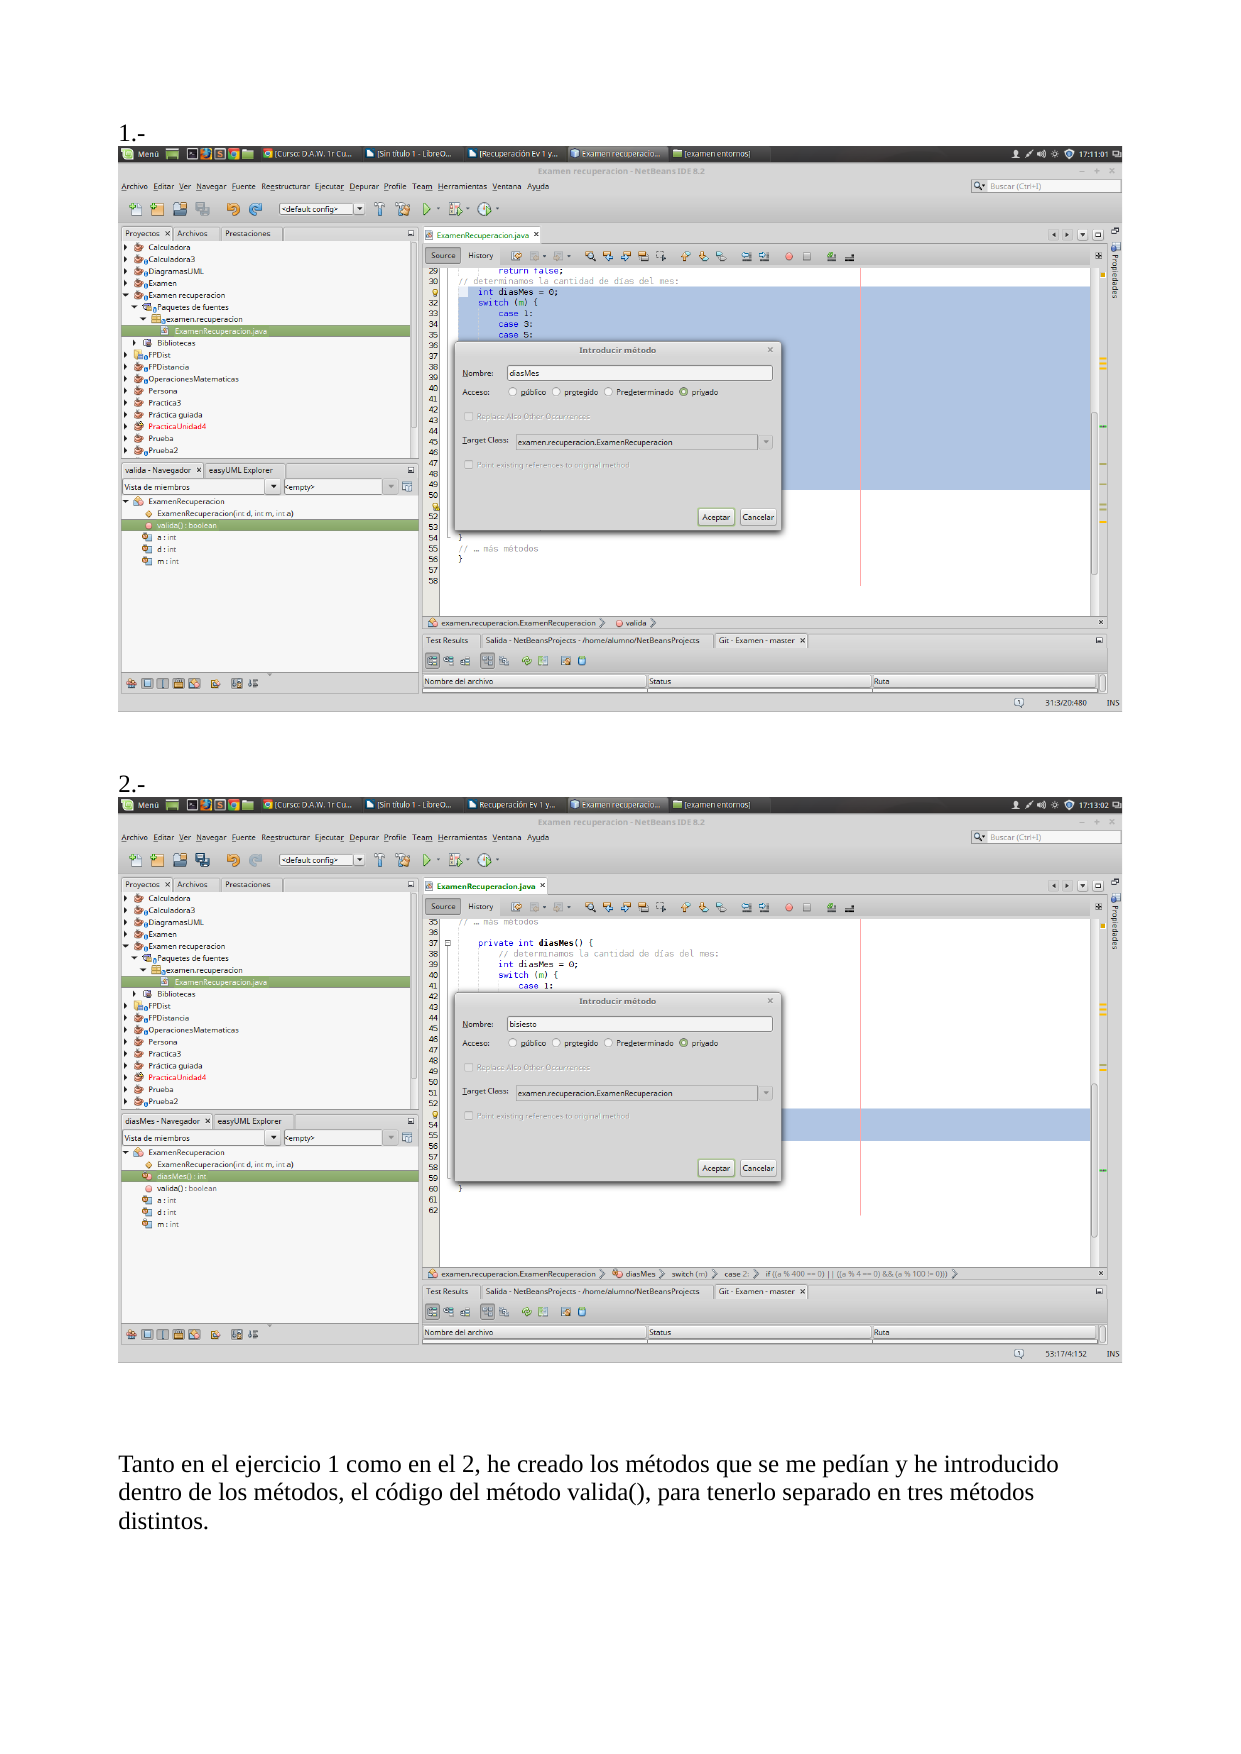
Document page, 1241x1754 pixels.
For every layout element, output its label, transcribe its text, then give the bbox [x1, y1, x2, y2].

text 1.- [118, 118, 1122, 146]
picture [118, 146, 1123, 712]
text 2.- [118, 769, 1122, 797]
text Tanto en el ejercicio 1 como en el 2, he creado los métodos que se me pedían y he introducido dentro de los métodos, el código del método valida(), para tenerlo separado en tres métodos distintos. [118, 1449, 1122, 1535]
picture [118, 797, 1123, 1363]
